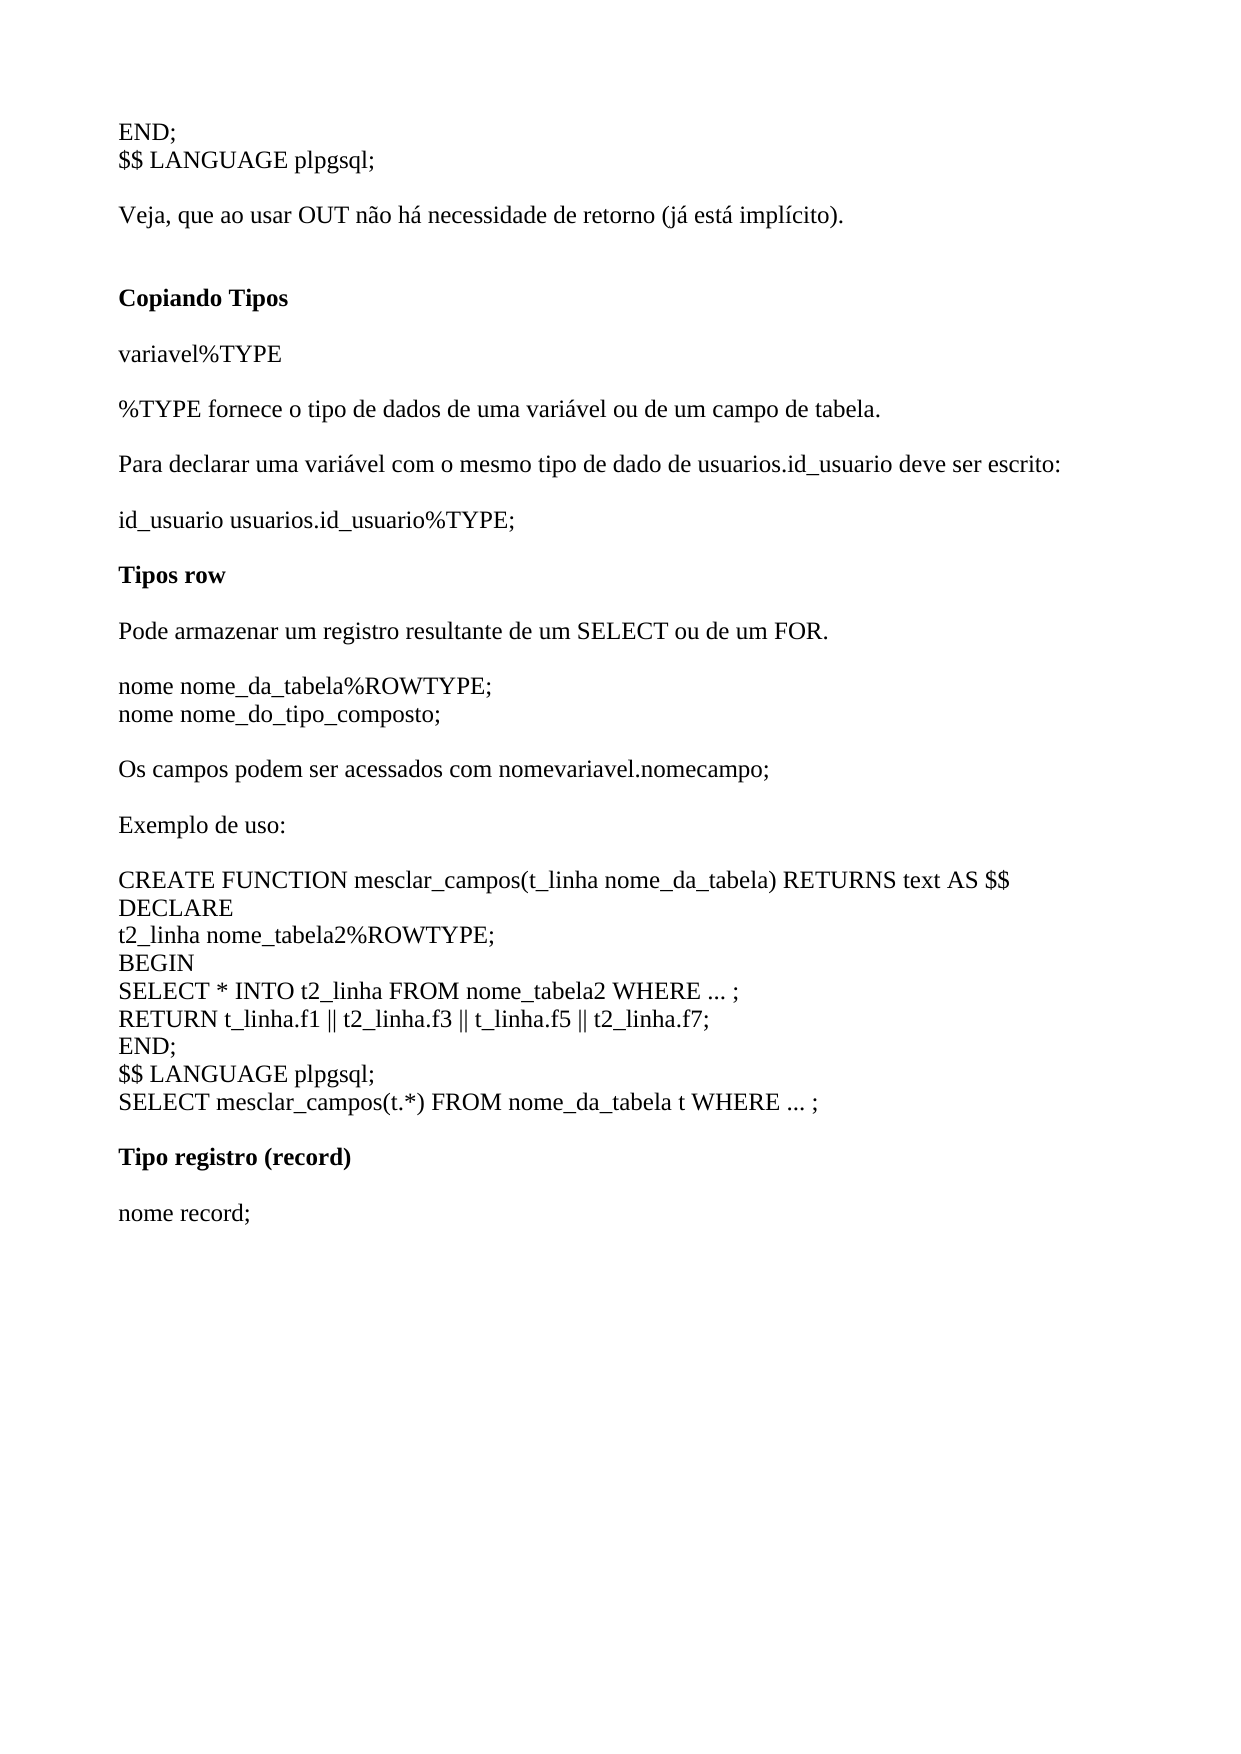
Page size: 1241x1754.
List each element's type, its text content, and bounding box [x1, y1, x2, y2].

text Exemplo de uso: [118, 811, 1122, 838]
text t2_linha nome_tabela2%ROWTYPE; [118, 922, 1122, 949]
text DECLARE [118, 894, 1122, 922]
text nome nome_da_tabela%ROWTYPE; [118, 672, 1122, 700]
text Pode armazenar um registro resultante de um SELECT ou de um FOR. [118, 617, 1122, 644]
text CREATE FUNCTION mesclar_campos(t_linha nome_da_tabela) RETURNS text AS $$ [118, 866, 1122, 894]
text Tipo registro (record) [118, 1143, 1122, 1171]
text nome record; [118, 1199, 1122, 1226]
text Os campos podem ser acessados com nomevariavel.nomecampo; [118, 755, 1122, 783]
text variavel%TYPE [118, 340, 1122, 367]
text Tipos row [118, 561, 1122, 589]
text SELECT * INTO t2_linha FROM nome_tabela2 WHERE ... ; [118, 977, 1122, 1005]
text Copiando Tipos [118, 284, 1122, 312]
text END; [118, 118, 1122, 146]
text Veja, que ao usar OUT não há necessidade de retorno (já está implícito). [118, 201, 1122, 229]
text %TYPE fornece o tipo de dados de uma variável ou de um campo de tabela. [118, 395, 1122, 423]
text nome nome_do_tipo_composto; [118, 700, 1122, 728]
text SELECT mesclar_campos(t.*) FROM nome_da_tabela t WHERE ... ; [118, 1088, 1122, 1116]
text $$ LANGUAGE plpgsql; [118, 146, 1122, 173]
text id_usuario usuarios.id_usuario%TYPE; [118, 506, 1122, 534]
text END; [118, 1032, 1122, 1060]
text BEGIN [118, 949, 1122, 977]
text RETURN t_linha.f1 || t2_linha.f3 || t_linha.f5 || t2_linha.f7; [118, 1005, 1122, 1032]
text $$ LANGUAGE plpgsql; [118, 1060, 1122, 1088]
text Para declarar uma variável com o mesmo tipo de dado de usuarios.id_usuario deve ser escrito: [118, 451, 1122, 478]
